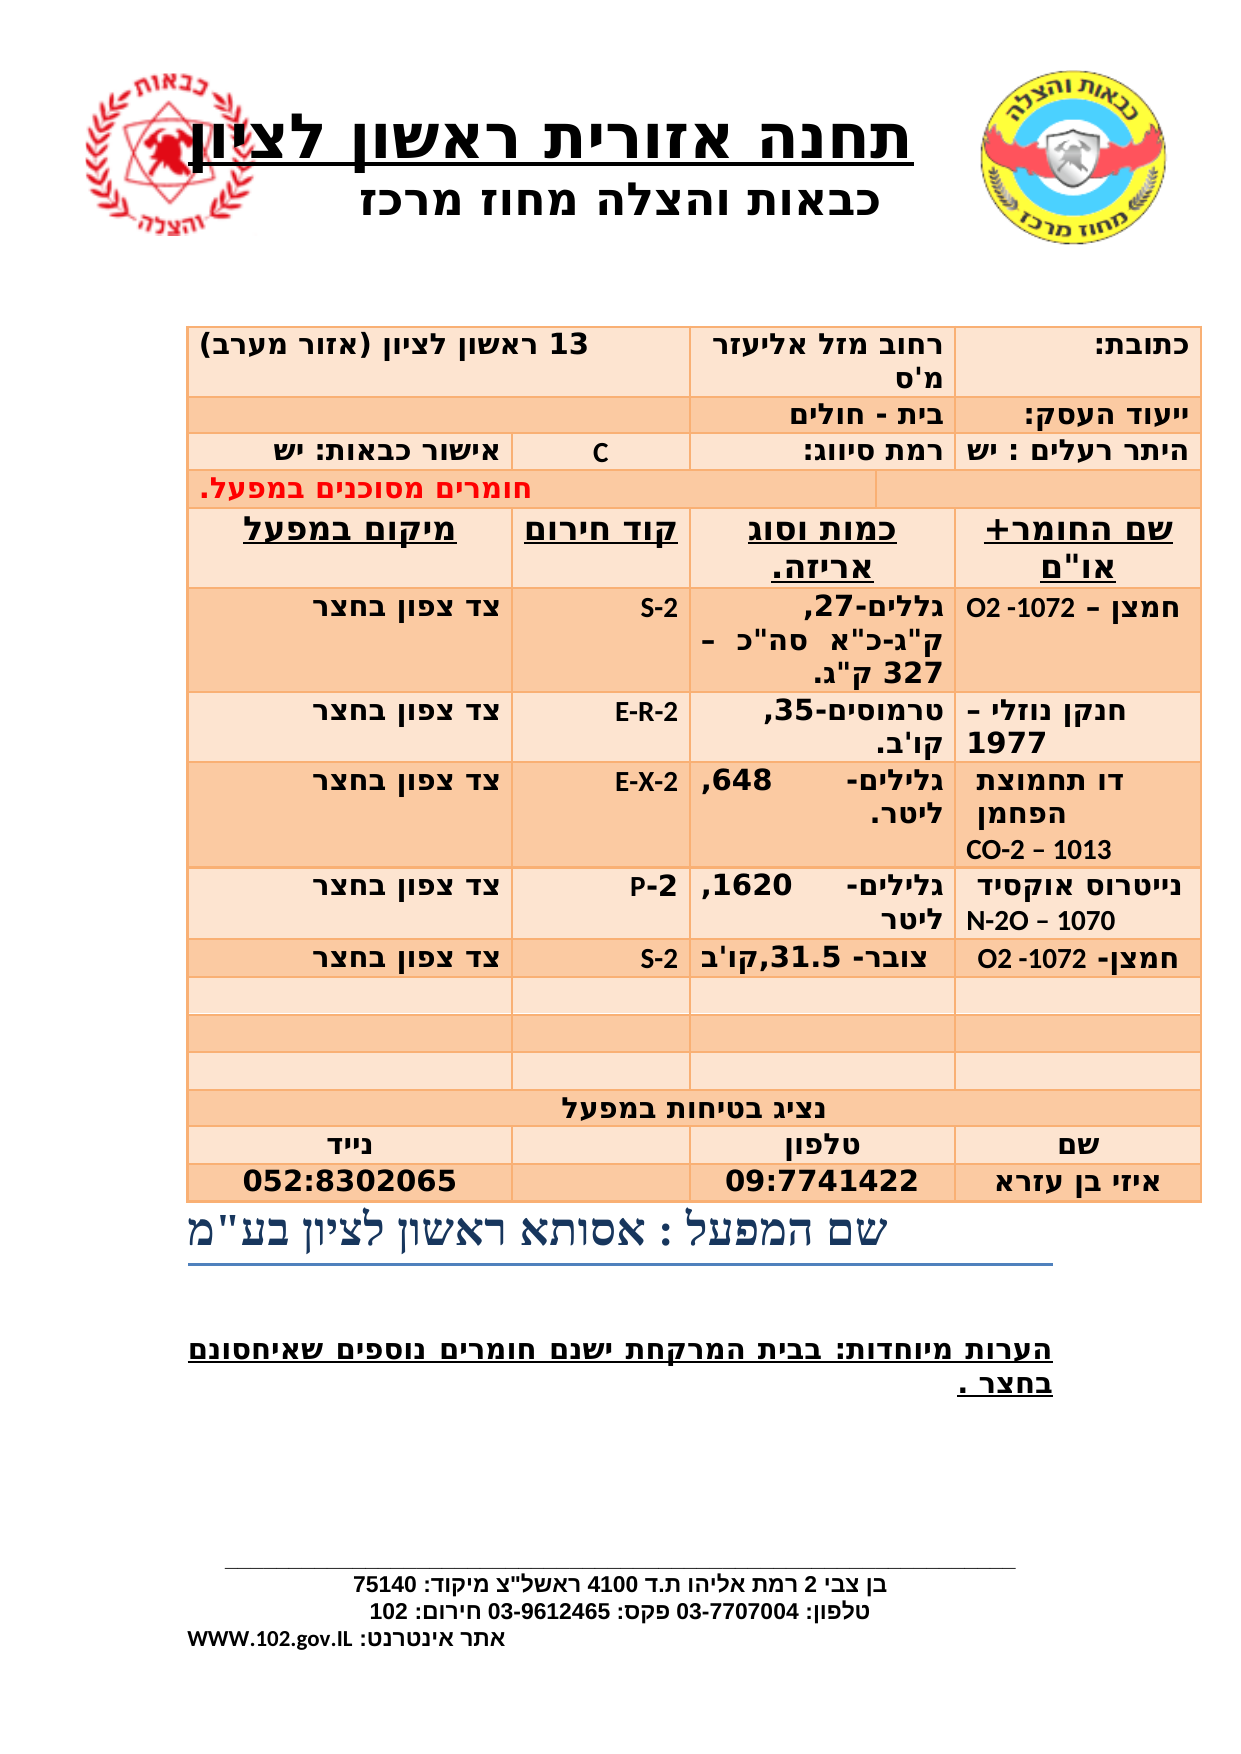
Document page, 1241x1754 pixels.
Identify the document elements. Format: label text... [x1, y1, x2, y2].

table_cell דו תחמוצת הפחמן CO-2 – 1013 [956, 763, 1200, 866]
table_cell היתר רעלים : יש [956, 434, 1200, 469]
table_cell [189, 398, 689, 432]
table_cell [956, 1016, 1200, 1051]
table_cell איזי בן עזרא [956, 1165, 1200, 1200]
table_cell [189, 978, 511, 1013]
text הערות מיוחדות: בבית המרקחת ישנם חומרים נוספים שאיחסונם [187, 1332, 1053, 1361]
table_cell טלפון [691, 1127, 954, 1163]
table_cell גללים-27,ק"ג-כ"א סה"כ – 327 ק"ג. [691, 589, 954, 691]
table_cell [691, 1053, 954, 1089]
table_cell [956, 1053, 1200, 1089]
table_cell מיקום במפעל [189, 509, 511, 587]
table_cell קוד חירום [513, 509, 689, 587]
table_cell שם החומר+ או"ם [956, 509, 1200, 587]
table_cell רמת סיווג: [691, 434, 954, 469]
table_cell צובר- 31.5,קו'ב [691, 940, 954, 976]
table_cell חמצן- O2 -1072 [956, 940, 1200, 976]
table_cell [513, 1165, 689, 1200]
text שם המפעל : אסותא ראשון לציון בע"מ [187, 1203, 1053, 1266]
table_cell נייטרוס אוקסיד N-2O – 1070 [956, 869, 1200, 938]
table_cell שם [956, 1127, 1200, 1163]
table_cell 09:7741422 [691, 1165, 954, 1200]
table_cell [877, 471, 1200, 507]
table_cell S-2 [513, 940, 689, 976]
table_cell חנקן נוזלי – 1977 [956, 693, 1200, 761]
table_cell טרמוסים-35,קו'ב. [691, 693, 954, 761]
table_cell E-X-2 [513, 763, 689, 866]
table_cell [691, 978, 954, 1013]
table_cell S-2 [513, 589, 689, 691]
table_cell [189, 1053, 511, 1089]
table_cell נייד [189, 1127, 511, 1163]
table_cell צד צפון בחצר [189, 763, 511, 866]
table_cell בית - חולים [691, 398, 954, 432]
table_cell E-R-2 [513, 693, 689, 761]
table_cell 052:8302065 [189, 1165, 511, 1200]
table_cell [513, 1053, 689, 1089]
table_cell [513, 978, 689, 1013]
table_cell נציג בטיחות במפעל [189, 1091, 1200, 1125]
table_cell [691, 1016, 954, 1051]
table_cell [956, 978, 1200, 1013]
table_cell צד צפון בחצר [189, 589, 511, 691]
table_cell כמות וסוג אריזה. [691, 509, 954, 587]
table_cell ייעוד העסק: [956, 398, 1200, 432]
table_cell גלילים- 648,ליטר. [691, 763, 954, 866]
table_cell C [513, 434, 689, 469]
table_header כתובת: [956, 328, 1200, 396]
table_cell צד צפון בחצר [189, 693, 511, 761]
table_cell גלילים- 1620,ליטר [691, 869, 954, 938]
table_cell חומרים מסוכנים במפעל. [189, 471, 875, 507]
table_cell 2-P [513, 869, 689, 938]
table_cell צד צפון בחצר [189, 940, 511, 976]
table_cell [513, 1016, 689, 1051]
table_cell אישור כבאות: יש [189, 434, 511, 469]
table_cell [189, 1016, 511, 1051]
table_cell צד צפון בחצר [189, 869, 511, 938]
table_header 13 ראשון לציון (אזור מערב) [189, 328, 689, 396]
text בחצר . [187, 1362, 1053, 1400]
table_cell חמצן – O2 -1072 [956, 589, 1200, 691]
table_cell [513, 1127, 689, 1163]
table_header רחוב מזל אליעזר מ'ס [691, 328, 954, 396]
